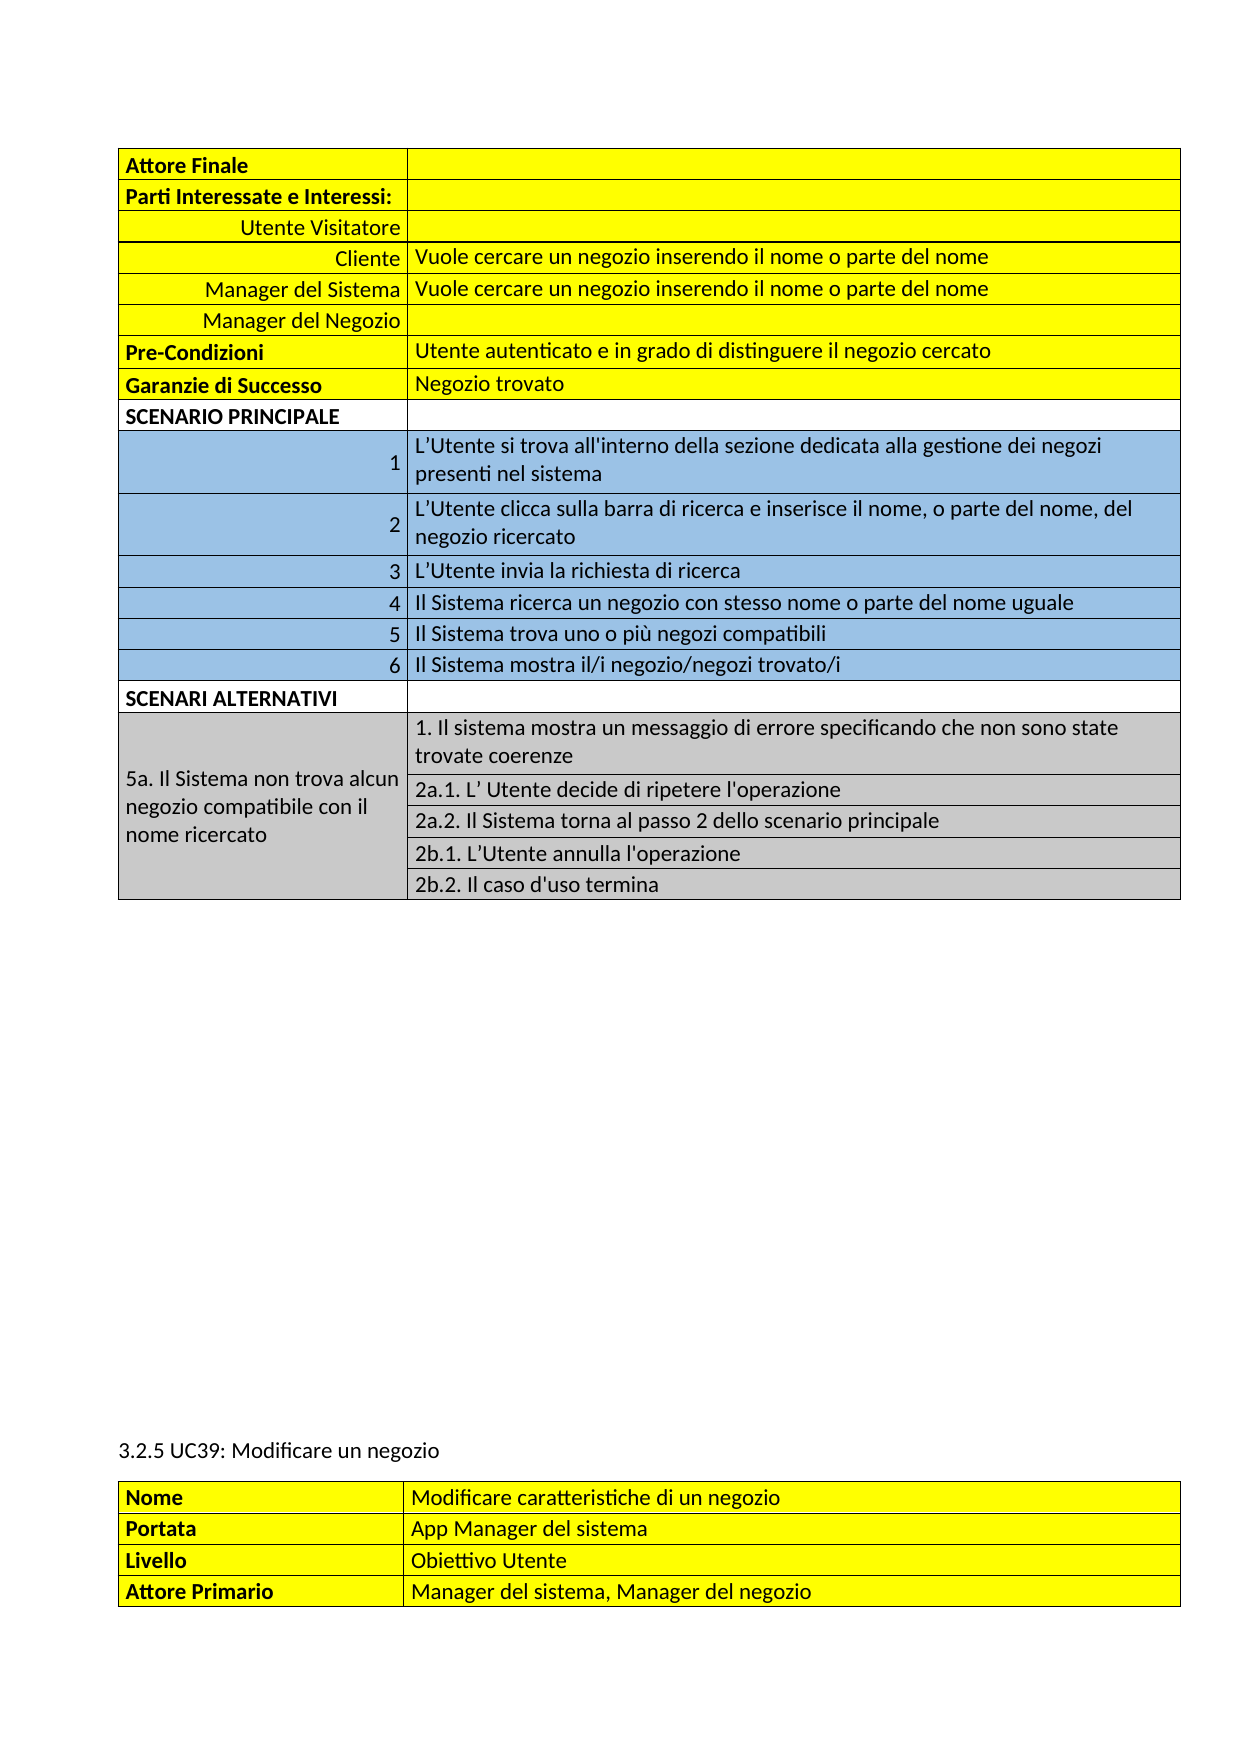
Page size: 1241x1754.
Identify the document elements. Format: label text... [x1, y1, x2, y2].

table_cell 2 [119, 494, 407, 555]
table_cell L’Utente invia la richiesta di ricerca [408, 556, 1180, 587]
table_cell 2a.1. L’ Utente decide di ripetere l'operazione [408, 775, 1180, 805]
table_cell [408, 180, 1180, 210]
table_cell 3 [119, 556, 407, 587]
table_cell Livello [119, 1545, 403, 1575]
table_cell App Manager del sistema [404, 1514, 1180, 1544]
table_header Nome [119, 1482, 403, 1512]
text 3.2.5 UC39: Modificare un negozio [118, 1436, 1122, 1464]
table_cell Negozio trovato [408, 369, 1180, 399]
table_cell [408, 149, 1180, 179]
table_cell Attore Primario [119, 1576, 403, 1606]
table_cell L’Utente si trova all'interno della sezione dedicata alla gestione dei negozi presenti nel sistema [408, 431, 1180, 493]
table_cell 4 [119, 588, 407, 618]
table_cell SCENARI ALTERNATIVI [119, 681, 407, 712]
table_cell Portata [119, 1514, 403, 1544]
table_cell L’Utente clicca sulla barra di ricerca e inserisce il nome, o parte del nome, del negozio ricercato [408, 494, 1180, 555]
table_header Modificare caratteristiche di un negozio [404, 1482, 1180, 1512]
table_cell [408, 211, 1180, 241]
table_cell Utente Visitatore [119, 211, 407, 241]
table_cell 6 [119, 650, 407, 680]
table_cell 2b.1. L’Utente annulla l'operazione [408, 838, 1180, 868]
table_cell [408, 400, 1180, 430]
table_cell Cliente [119, 243, 407, 273]
table_cell 2a.2. Il Sistema torna al passo 2 dello scenario principale [408, 806, 1180, 837]
table_cell [408, 305, 1180, 335]
table_cell 1 [119, 431, 407, 493]
table_cell SCENARIO PRINCIPALE [119, 400, 407, 430]
table_cell Parti Interessate e Interessi: [119, 180, 407, 210]
table_cell Il Sistema trova uno o più negozi compatibili [408, 619, 1180, 649]
table_cell Il Sistema ricerca un negozio con stesso nome o parte del nome uguale [408, 588, 1180, 618]
table_cell Vuole cercare un negozio inserendo il nome o parte del nome [408, 274, 1180, 304]
table_cell Obiettivo Utente [404, 1545, 1180, 1575]
table_cell Attore Finale [119, 149, 407, 179]
table_cell 5 [119, 619, 407, 649]
table_cell Vuole cercare un negozio inserendo il nome o parte del nome [408, 243, 1180, 273]
table_cell [408, 681, 1180, 712]
table_cell Pre-Condizioni [119, 336, 407, 368]
table_cell Manager del sistema, Manager del negozio [404, 1576, 1180, 1606]
table_cell Il Sistema mostra il/i negozio/negozi trovato/i [408, 650, 1180, 680]
table_cell 5a. Il Sistema non trova alcun negozio compatibile con il nome ricercato [119, 713, 407, 899]
table_cell 2b.2. Il caso d'uso termina [408, 869, 1180, 899]
table_cell 1. Il sistema mostra un messaggio di errore specificando che non sono state trovate coerenze [408, 713, 1180, 774]
table_cell Garanzie di Successo [119, 369, 407, 399]
table_cell Manager del Sistema [119, 274, 407, 304]
table_cell Manager del Negozio [119, 305, 407, 335]
table_cell Utente autenticato e in grado di distinguere il negozio cercato [408, 336, 1180, 368]
